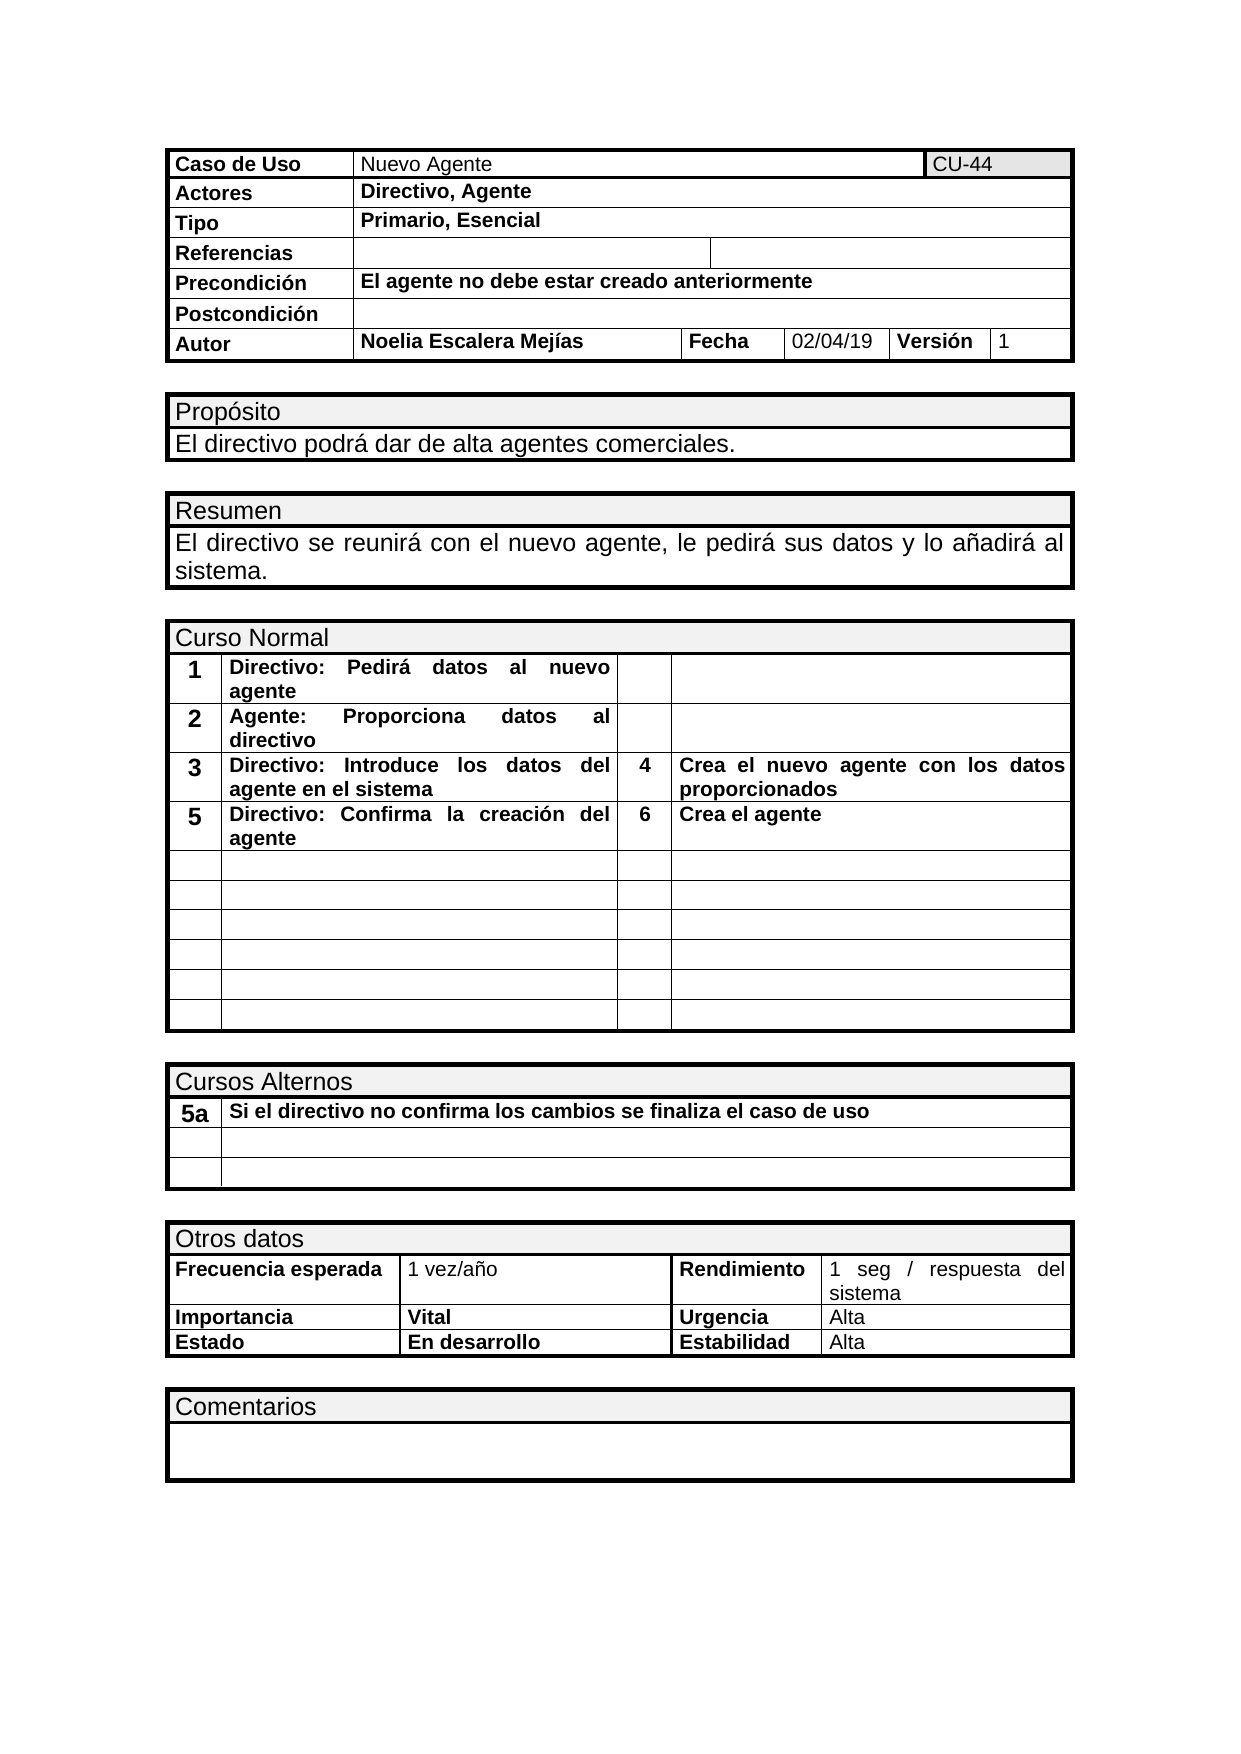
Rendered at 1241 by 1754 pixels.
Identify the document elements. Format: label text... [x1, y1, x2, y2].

table_cell [222, 881, 617, 909]
table_cell [170, 970, 221, 999]
table_cell [618, 970, 671, 999]
table_cell [672, 940, 1070, 969]
table_cell [672, 970, 1070, 999]
table_cell Frecuencia esperada [170, 1256, 399, 1304]
table_cell [170, 940, 221, 969]
table_cell [618, 881, 671, 909]
table_cell Crea el agente [672, 802, 1070, 850]
table_header Nuevo Agente [354, 152, 923, 176]
table_cell 6 [618, 802, 671, 850]
table_cell 2 [170, 704, 221, 752]
table_header Propósito [170, 397, 1070, 426]
table_cell 4 [618, 753, 671, 801]
table_cell El agente no debe estar creado anteriormente [354, 269, 1070, 298]
table_cell 1 seg / respuesta del sistema [822, 1256, 1070, 1304]
table_cell Directivo: Confirma la creación del agente [222, 802, 617, 850]
table_cell Importancia [170, 1305, 399, 1329]
table_cell 02/04/19 [785, 329, 889, 359]
table_cell Estado [170, 1330, 399, 1354]
table_cell Agente: Proporciona datos al directivo [222, 704, 617, 752]
table_cell [170, 881, 221, 909]
table_cell Precondición [170, 269, 353, 298]
table_cell [170, 1128, 221, 1157]
table_cell Versión [890, 329, 990, 359]
table_cell Si el directivo no confirma los cambios se finaliza el caso de uso [222, 1099, 1070, 1127]
table_cell Primario, Esencial [354, 208, 1070, 237]
table_cell Estabilidad [673, 1330, 821, 1354]
table_cell Postcondición [170, 299, 353, 328]
table_cell [170, 910, 221, 939]
table_cell [672, 704, 1070, 752]
table_cell 1 [991, 329, 1070, 359]
table_cell [618, 1000, 671, 1028]
table_cell [618, 655, 671, 703]
table_cell Fecha [682, 329, 784, 359]
table_cell [354, 299, 1070, 328]
table_cell [711, 238, 1070, 267]
table_cell [222, 970, 617, 999]
table_cell [618, 704, 671, 752]
table_cell 5a [170, 1099, 221, 1127]
table_cell 1 [170, 655, 221, 703]
table_cell [672, 851, 1070, 879]
table_cell Autor [170, 329, 353, 359]
table_cell Directivo, Agente [354, 179, 1070, 207]
table_cell Referencias [170, 238, 353, 267]
table_cell [170, 851, 221, 879]
table_cell [170, 1424, 1070, 1478]
table_cell Noelia Escalera Mejías [354, 329, 681, 359]
table_cell [672, 1000, 1070, 1028]
table_cell [222, 940, 617, 969]
table_cell En desarrollo [401, 1330, 670, 1354]
table_cell [222, 851, 617, 879]
table_cell Urgencia [673, 1305, 821, 1329]
table_cell [222, 1000, 617, 1028]
table_header Resumen [170, 496, 1070, 524]
table_header Comentarios [170, 1392, 1070, 1421]
table_cell El directivo se reunirá con el nuevo agente, le pedirá sus datos y lo añadirá al sistema. [170, 528, 1070, 585]
table_cell [672, 910, 1070, 939]
table_cell [672, 655, 1070, 703]
table_cell [618, 851, 671, 879]
table_cell Actores [170, 179, 353, 207]
table_cell 5 [170, 802, 221, 850]
table_cell [618, 910, 671, 939]
table_cell El directivo podrá dar de alta agentes comerciales. [170, 429, 1070, 457]
table_header Curso Normal [170, 623, 1070, 652]
table_header Cursos Alternos [170, 1067, 1070, 1095]
table_cell Crea el nuevo agente con los datos proporcionados [672, 753, 1070, 801]
table_cell [170, 1000, 221, 1028]
table_cell [222, 1158, 1070, 1186]
table_cell Directivo: Introduce los datos del agente en el sistema [222, 753, 617, 801]
table_cell Rendimiento [673, 1256, 821, 1304]
table_cell [222, 910, 617, 939]
table_cell Vital [401, 1305, 670, 1329]
table_cell [672, 881, 1070, 909]
table_header Otros datos [170, 1225, 1070, 1253]
table_cell Tipo [170, 208, 353, 237]
table_cell [222, 1128, 1070, 1157]
table_cell Alta [822, 1330, 1070, 1354]
table_header CU-44 [927, 152, 1070, 176]
table_cell [354, 238, 710, 267]
table_cell 1 vez/año [401, 1256, 670, 1304]
table_cell Alta [822, 1305, 1070, 1329]
table_cell [618, 940, 671, 969]
table_cell Directivo: Pedirá datos al nuevo agente [222, 655, 617, 703]
table_cell 3 [170, 753, 221, 801]
table_cell [170, 1158, 221, 1186]
table_header Caso de Uso [170, 152, 353, 176]
